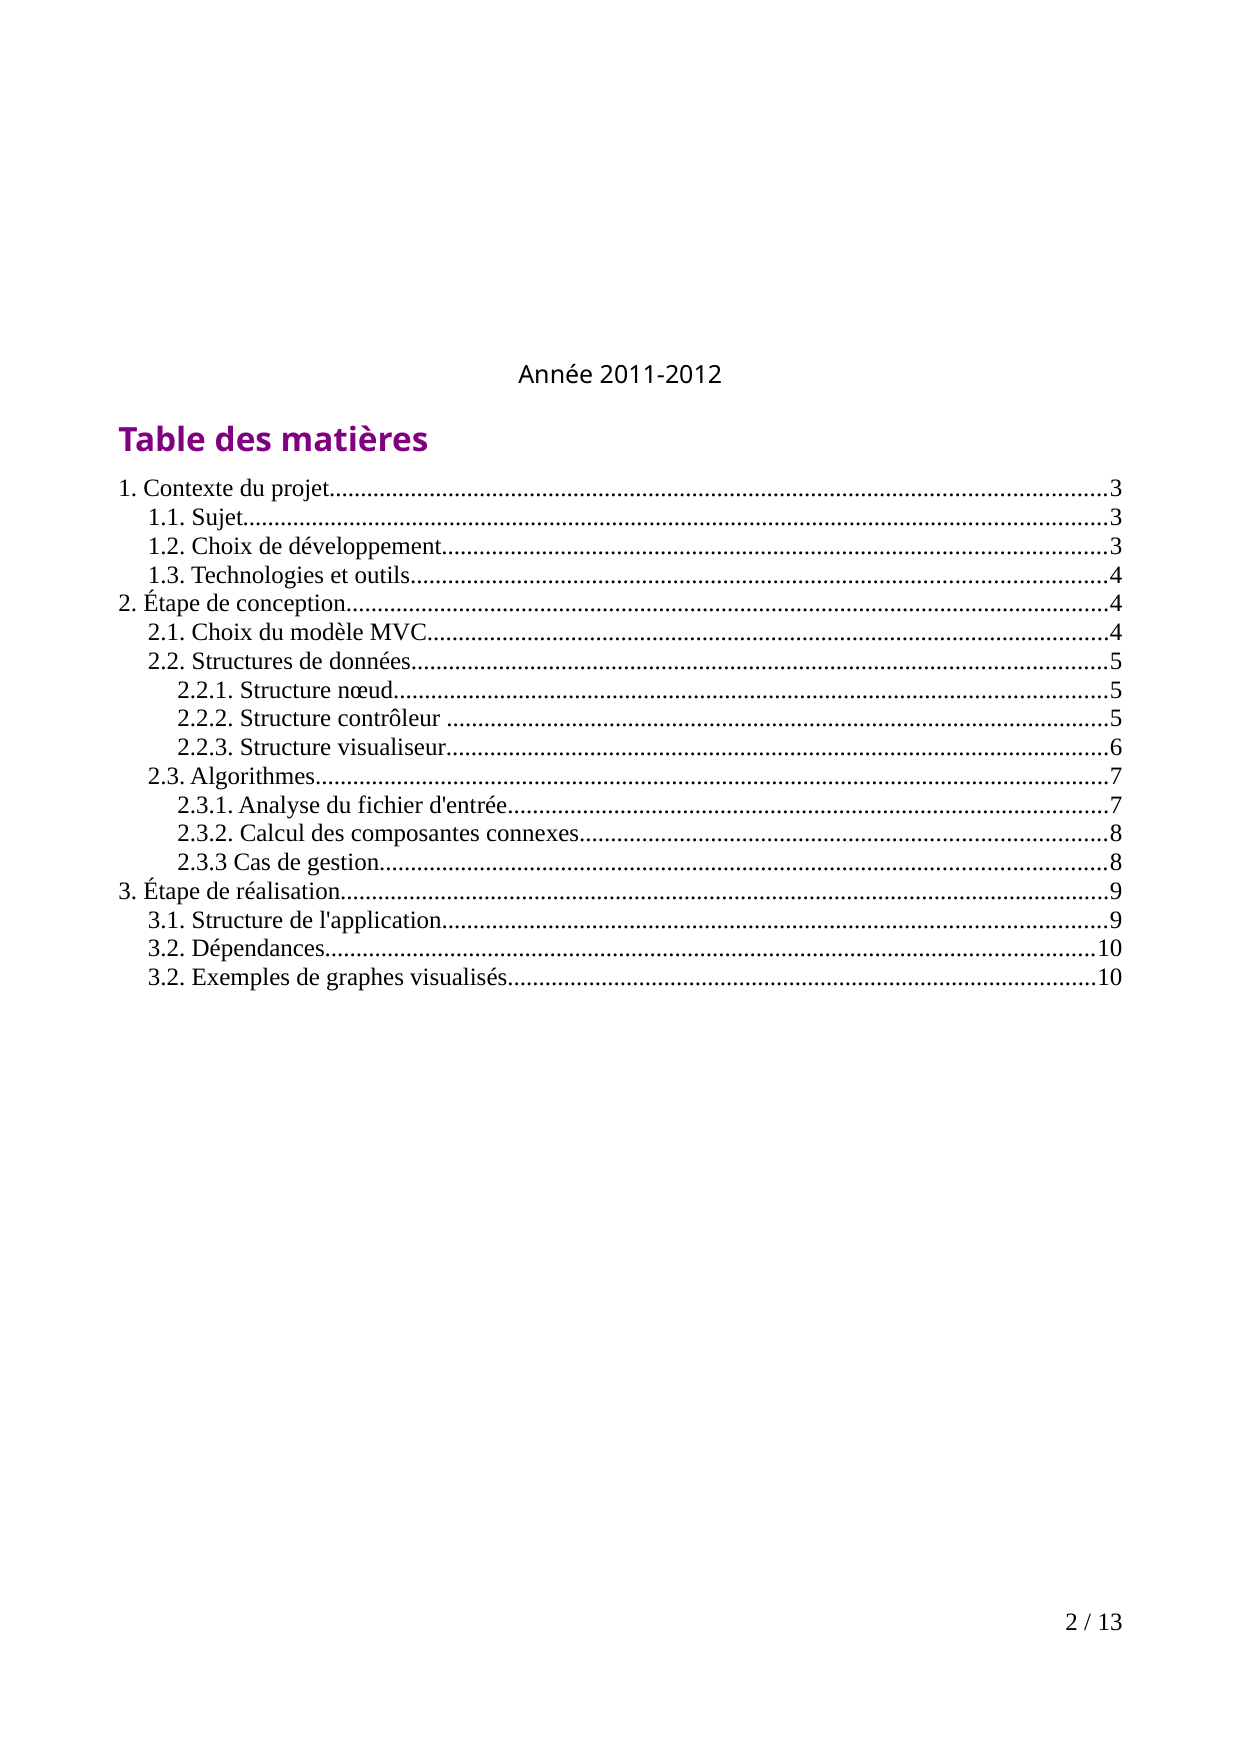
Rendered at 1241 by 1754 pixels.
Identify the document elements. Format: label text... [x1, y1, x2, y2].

text Année 2011-2012 [118, 357, 1122, 391]
text 2.3. Algorithmes 7 [148, 761, 1122, 790]
text 2.2.3. Structure visualiseur 6 [177, 732, 1122, 761]
text 2.1. Choix du modèle MVC 4 [148, 617, 1122, 646]
text 3. Étape de réalisation 9 [118, 876, 1122, 905]
text 1.2. Choix de développement 3 [148, 531, 1122, 560]
text 3.2. Exemples de graphes visualisés 10 [148, 962, 1122, 991]
text 3.1. Structure de l'application 9 [148, 905, 1122, 933]
text 2. Étape de conception 4 [118, 588, 1122, 617]
text 2.3.1. Analyse du fichier d'entrée 7 [177, 790, 1122, 818]
text 1.3. Technologies et outils 4 [148, 560, 1122, 588]
text 3.2. Dépendances 10 [148, 933, 1122, 962]
text 1.1. Sujet 3 [148, 502, 1122, 531]
text 2.3.2. Calcul des composantes connexes 8 [177, 818, 1122, 847]
text 2.2.2. Structure contrôleur 5 [177, 703, 1122, 732]
text 2.2.1. Structure nœud 5 [177, 675, 1122, 703]
subtitle Table des matières [118, 416, 1122, 461]
text 2.2. Structures de données 5 [148, 646, 1122, 675]
text 1. Contexte du projet 3 [118, 473, 1122, 502]
text 2.3.3 Cas de gestion 8 [177, 847, 1122, 876]
